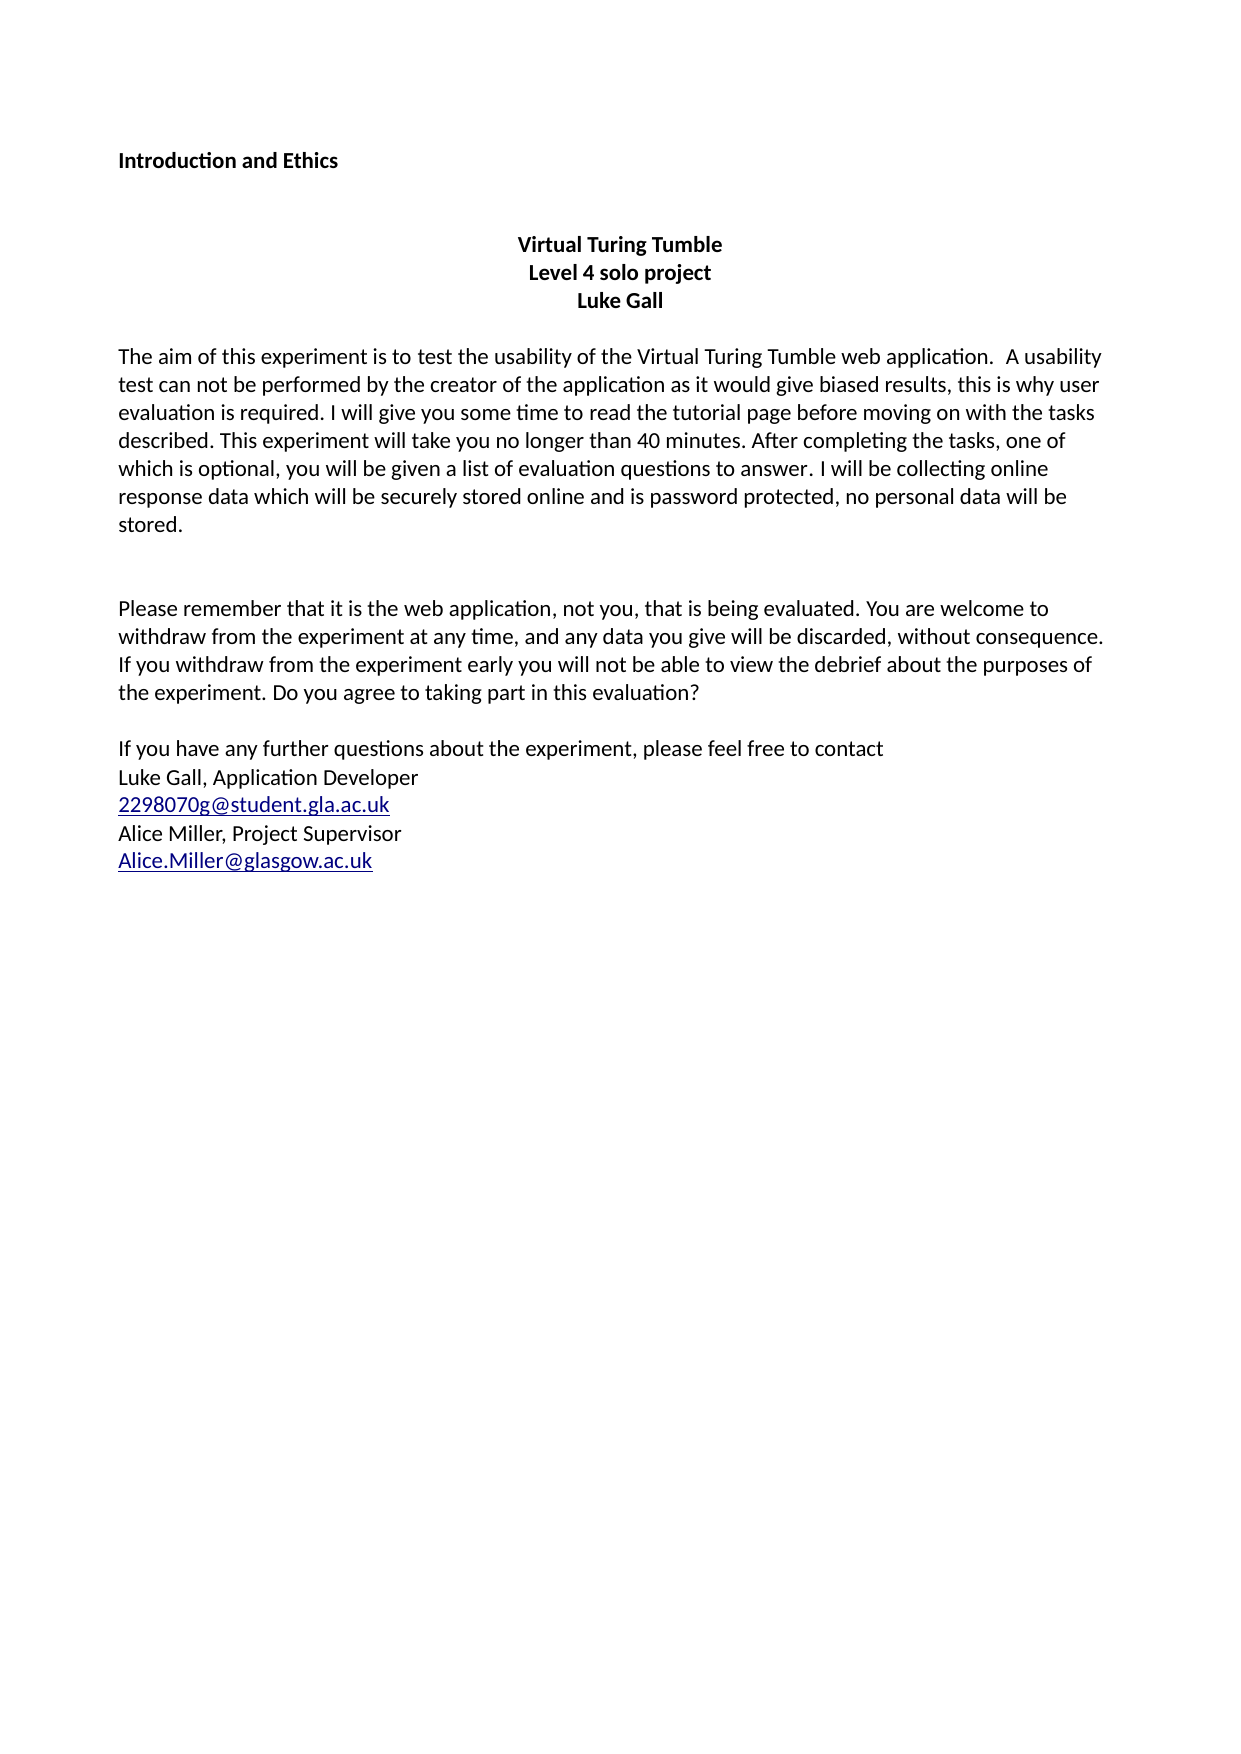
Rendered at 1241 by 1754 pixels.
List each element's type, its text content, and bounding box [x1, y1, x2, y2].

text Introduction and Ethics [118, 146, 1122, 174]
text Luke Gall, Application Developer [118, 763, 1122, 791]
text Alice Miller, Project Supervisor [118, 819, 1122, 847]
text 2298070g@student.gla.ac.uk [118, 791, 1122, 819]
text Virtual Turing Tumble [118, 230, 1122, 258]
text The aim of this experiment is to test the usability of the Virtual Turing Tumble web application. A usability test can not be performed by the creator of the application as it would give biased results, this is why user evaluation is required. I will give you some time to read the tutorial page before moving on with the tasks described. This experiment will take you no longer than 40 minutes. After completing the tasks, one of which is optional, you will be given a list of evaluation questions to answer. I will be collecting online response data which will be securely stored online and is password protected, no personal data will be stored. [118, 342, 1122, 538]
text Luke Gall [118, 286, 1122, 314]
text Alice.Miller@glasgow.ac.uk [118, 847, 1122, 875]
text Please remember that it is the web application, not you, that is being evaluated. You are welcome to withdraw from the experiment at any time, and any data you give will be discarded, without consequence. If you withdraw from the experiment early you will not be able to view the debrief about the purposes of the experiment. Do you agree to taking part in this evaluation? [118, 594, 1122, 707]
text Level 4 solo project [118, 258, 1122, 286]
text If you have any further questions about the experiment, please feel free to contact [118, 734, 1122, 763]
